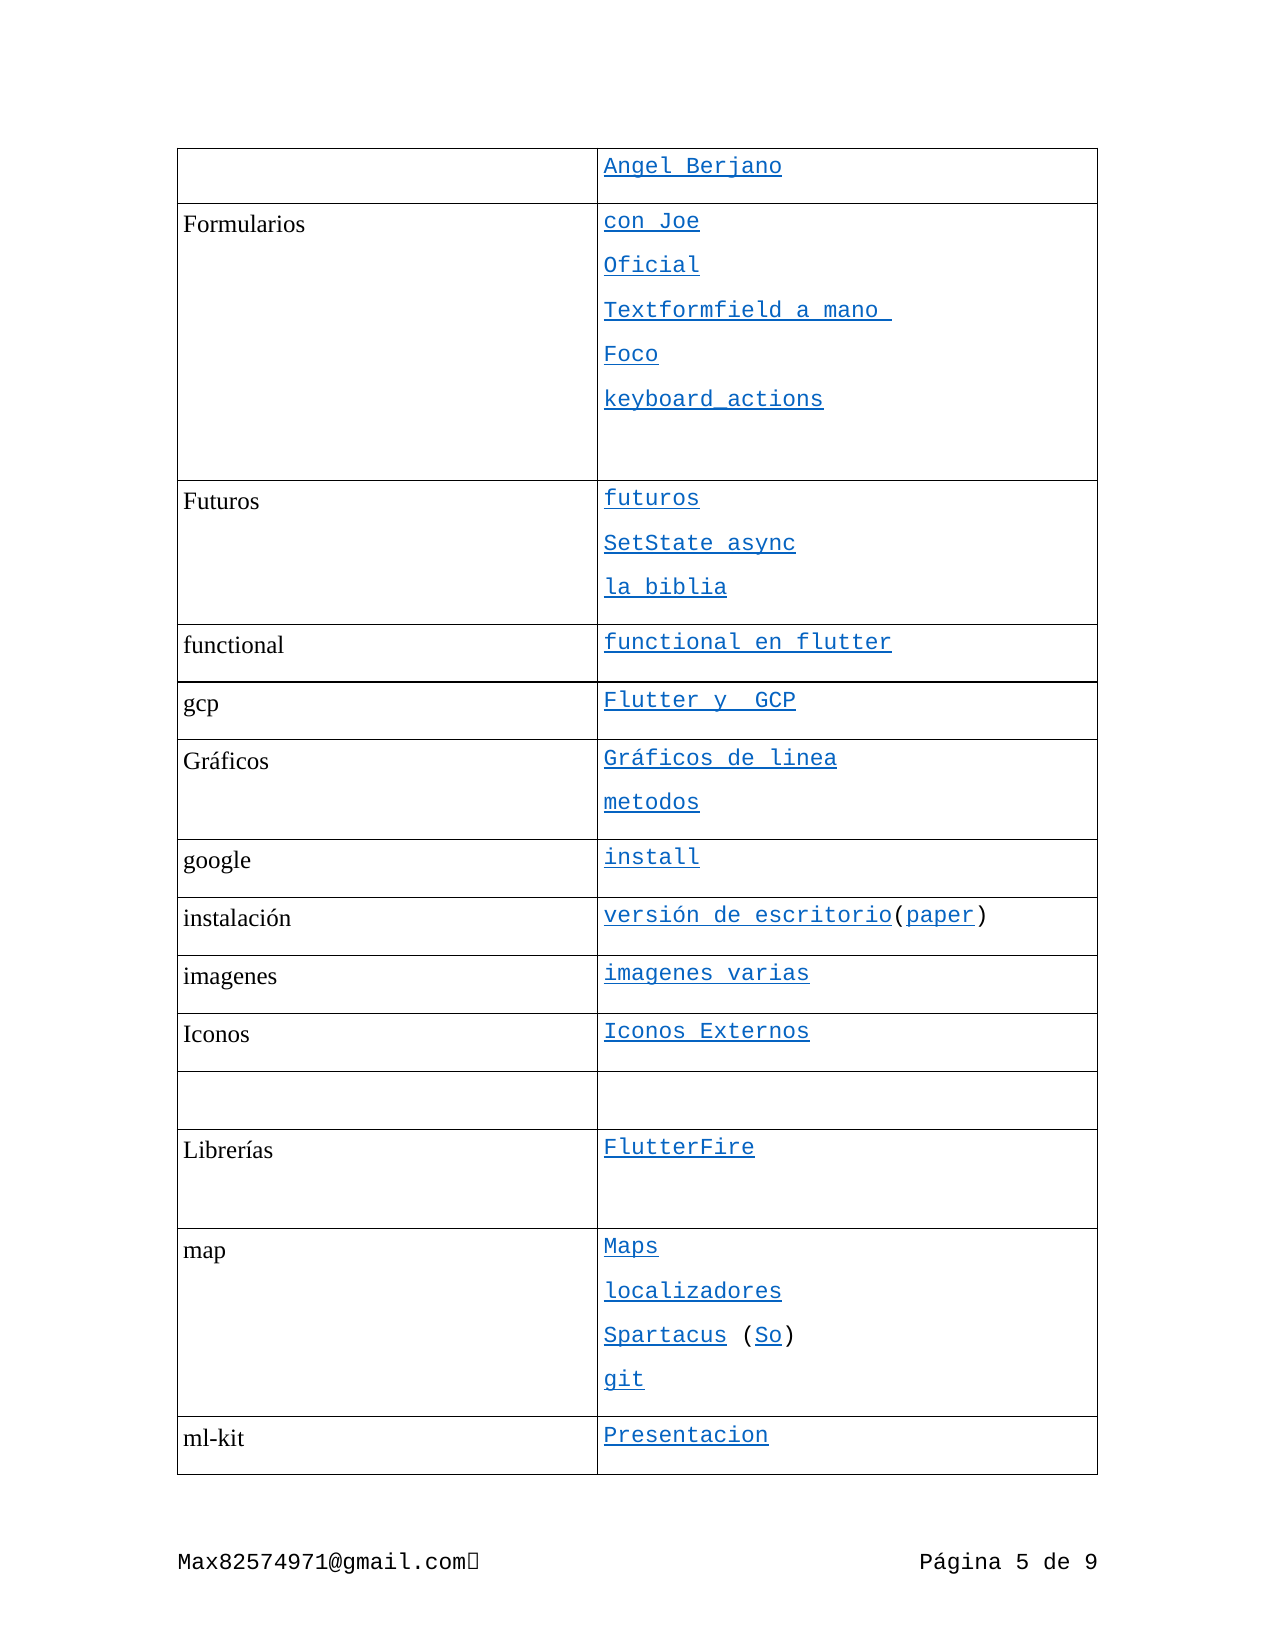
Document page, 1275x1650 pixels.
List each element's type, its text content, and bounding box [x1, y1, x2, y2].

table_cell functional en flutter [598, 625, 1097, 681]
table_cell imagenes [178, 956, 597, 1013]
table_cell ml-kit [178, 1417, 597, 1474]
table_cell install [598, 840, 1097, 897]
table_cell Angel Berjano [598, 149, 1097, 203]
table_cell versión de escritorio(paper) [598, 898, 1097, 955]
table_cell Gráficos [178, 740, 597, 839]
table_cell Presentacion [598, 1417, 1097, 1474]
table_cell functional [178, 625, 597, 681]
table_cell [178, 149, 597, 203]
table_cell map [178, 1229, 597, 1416]
table_cell imagenes varias [598, 956, 1097, 1013]
table_cell Futuros [178, 481, 597, 623]
table_cell [178, 1072, 597, 1128]
table_cell Librerías [178, 1130, 597, 1228]
table_cell Iconos [178, 1014, 597, 1071]
table_cell Formularios [178, 204, 597, 480]
table_cell instalación [178, 898, 597, 955]
table_cell [598, 1072, 1097, 1128]
table_cell futuros SetState async la biblia [598, 481, 1097, 623]
table_cell google [178, 840, 597, 897]
table_cell Iconos Externos [598, 1014, 1097, 1071]
table_cell Maps localizadores Spartacus (So) git [598, 1229, 1097, 1416]
table_cell gcp [178, 683, 597, 739]
table_cell con Joe Oficial Textformfield a mano Foco keyboard_actions [598, 204, 1097, 480]
table_cell Flutter y GCP [598, 683, 1097, 739]
table_cell FlutterFire [598, 1130, 1097, 1228]
table_cell Gráficos de linea metodos [598, 740, 1097, 839]
